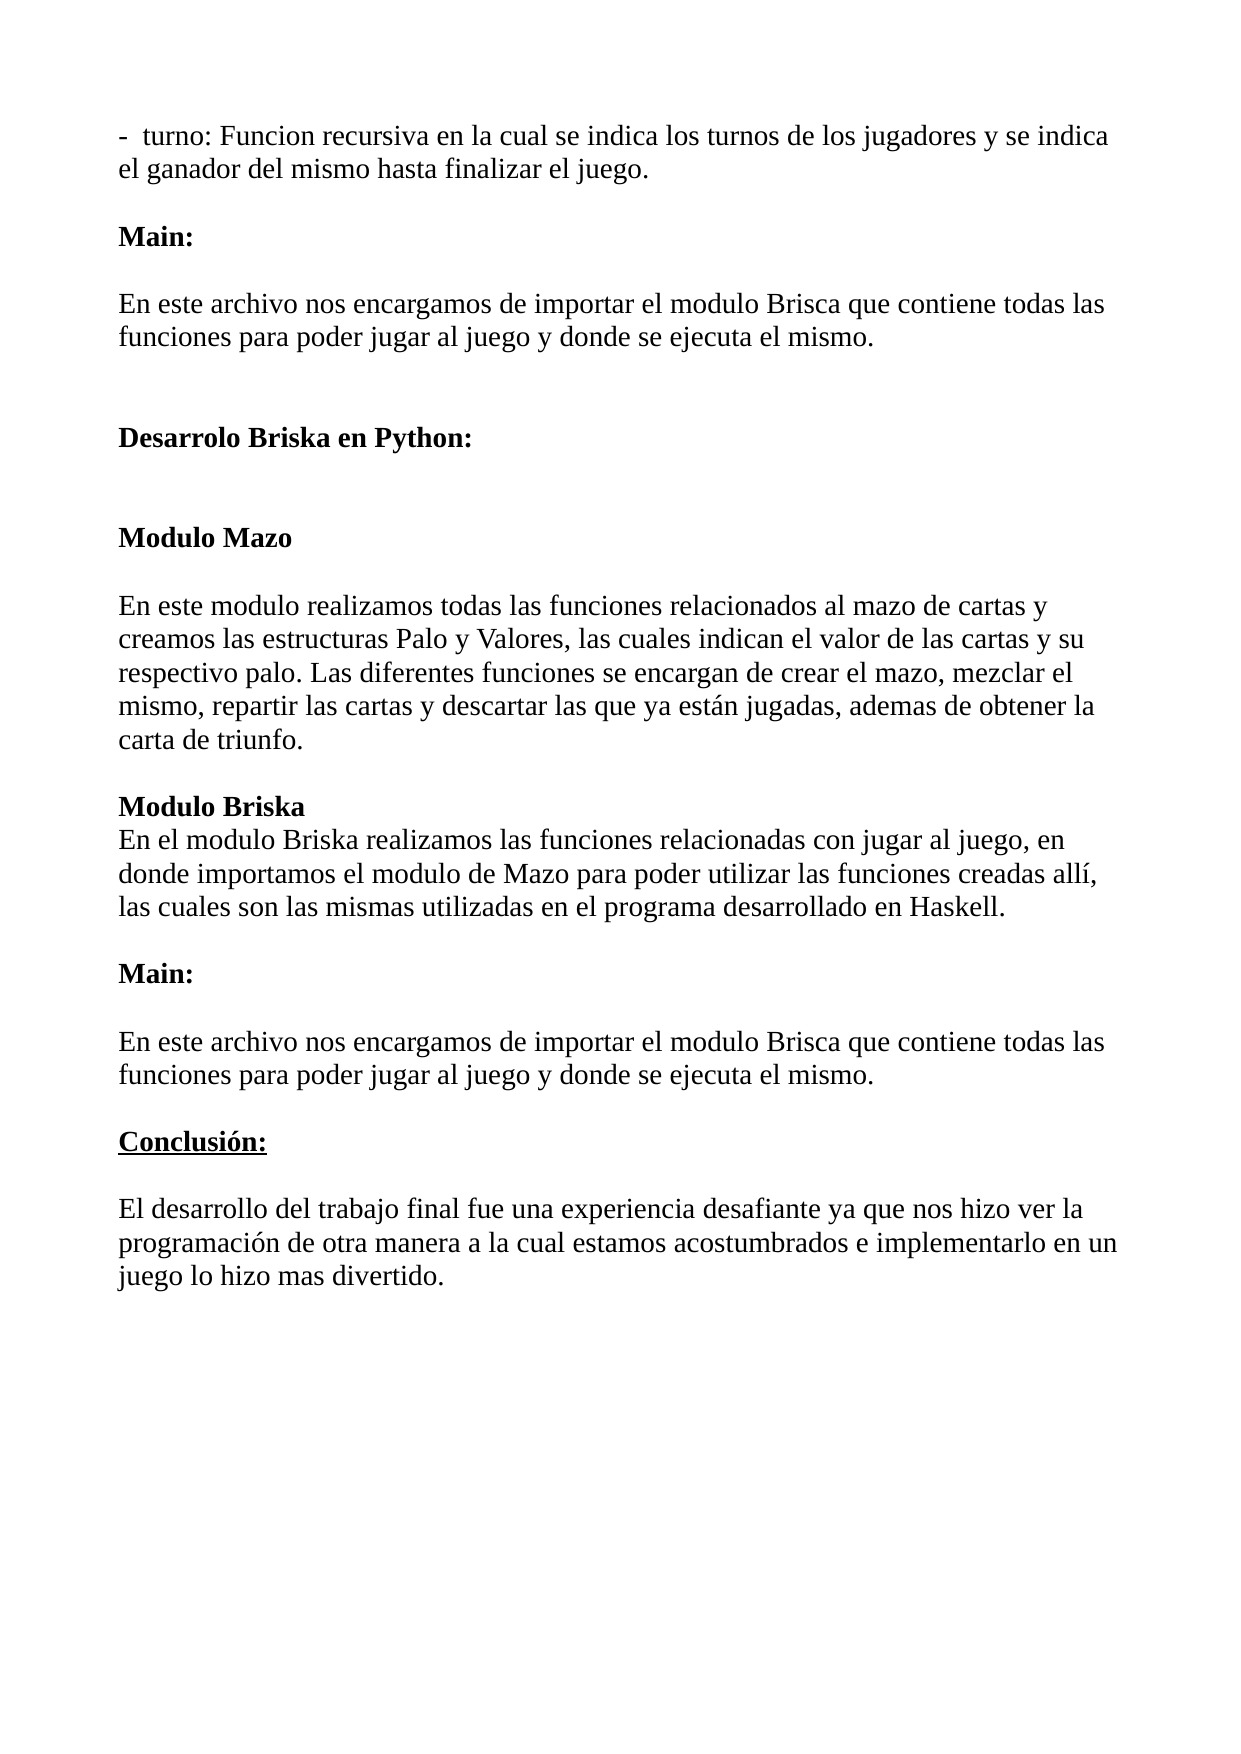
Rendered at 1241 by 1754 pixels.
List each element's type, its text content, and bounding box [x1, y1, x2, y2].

text En el modulo Briska realizamos las funciones relacionadas con jugar al juego, en donde importamos el modulo de Mazo para poder utilizar las funciones creadas allí, las cuales son las mismas utilizadas en el programa desarrollado en Haskell. [118, 822, 1122, 923]
text En este archivo nos encargamos de importar el modulo Brisca que contiene todas las funciones para poder jugar al juego y donde se ejecuta el mismo. [118, 286, 1122, 353]
text Main: [118, 219, 1122, 252]
text Main: [118, 957, 1122, 990]
text El desarrollo del trabajo final fue una experiencia desafiante ya que nos hizo ver la programación de otra manera a la cual estamos acostumbrados e implementarlo en un juego lo hizo mas divertido. [118, 1191, 1122, 1292]
text Desarrolo Briska en Python: [118, 420, 1122, 453]
text Conclusión: [118, 1124, 1122, 1158]
text - turno: Funcion recursiva en la cual se indica los turnos de los jugadores y se indica el ganador del mismo hasta finalizar el juego. [118, 118, 1122, 185]
text Modulo Mazo [118, 521, 1122, 554]
text En este archivo nos encargamos de importar el modulo Brisca que contiene todas las funciones para poder jugar al juego y donde se ejecuta el mismo. [118, 1024, 1122, 1091]
text Modulo Briska [118, 789, 1122, 822]
text En este modulo realizamos todas las funciones relacionados al mazo de cartas y creamos las estructuras Palo y Valores, las cuales indican el valor de las cartas y su respectivo palo. Las diferentes funciones se encargan de crear el mazo, mezclar el mismo, repartir las cartas y descartar las que ya están jugadas, ademas de obtener la carta de triunfo. [118, 588, 1122, 755]
